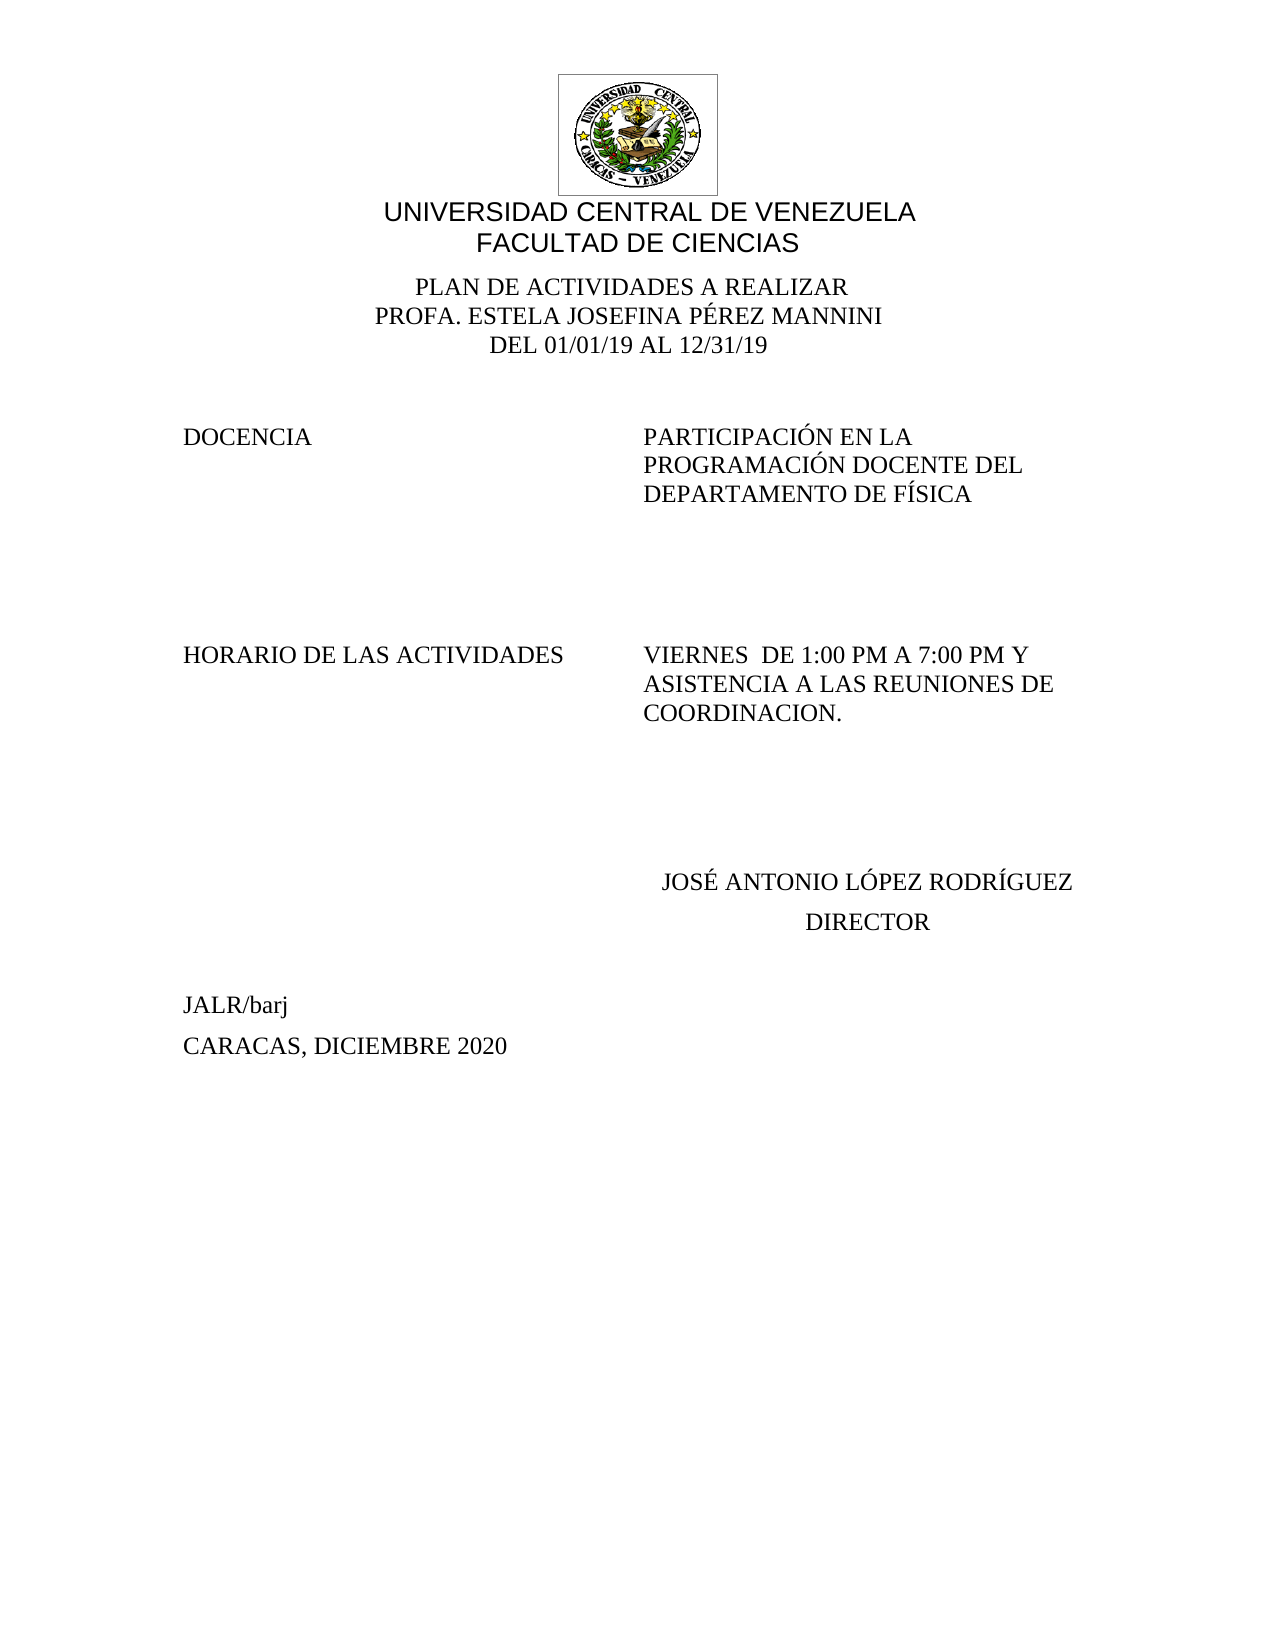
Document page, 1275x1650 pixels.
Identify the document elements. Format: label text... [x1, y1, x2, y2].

table_cell [177, 514, 637, 554]
table_cell HORARIO DE LAS ACTIVIDADES [177, 635, 637, 732]
table_cell [638, 1025, 1098, 1065]
text DEL 01/01/19 al 12/31/19 [177, 330, 1086, 359]
table_cell VIERNES DE 1:00 PM A 7:00 PM Y ASISTENCIA A LAS REUNIONES DE COORDINACION. [638, 635, 1098, 732]
table_cell [638, 985, 1098, 1025]
table_header [177, 819, 637, 902]
table_cell [638, 554, 1098, 594]
table_cell [638, 514, 1098, 554]
table_header JOSÉ ANTONIO LÓPEZ RODRÍGUEZ [638, 819, 1098, 902]
table_header PARTICIPACIÓN EN LA PROGRAMACIÓN DOCENTE DEL DEPARTAMENTO DE FÍSICA [638, 416, 1098, 514]
table_header DOCENCIA [177, 416, 637, 514]
table_cell [638, 594, 1098, 634]
table_cell CARACAS, diciembre 2020 [177, 1025, 637, 1065]
table_cell [177, 594, 637, 634]
table_cell [177, 554, 637, 594]
table_cell [177, 902, 637, 985]
text Profa. Estela Josefina Pérez Mannini [177, 301, 1086, 330]
table_cell DIRECTOR [638, 902, 1098, 985]
table_cell JALR/barj [177, 985, 637, 1025]
text PLAN DE ACTIVIDADES A REALIZAR [177, 272, 1086, 301]
